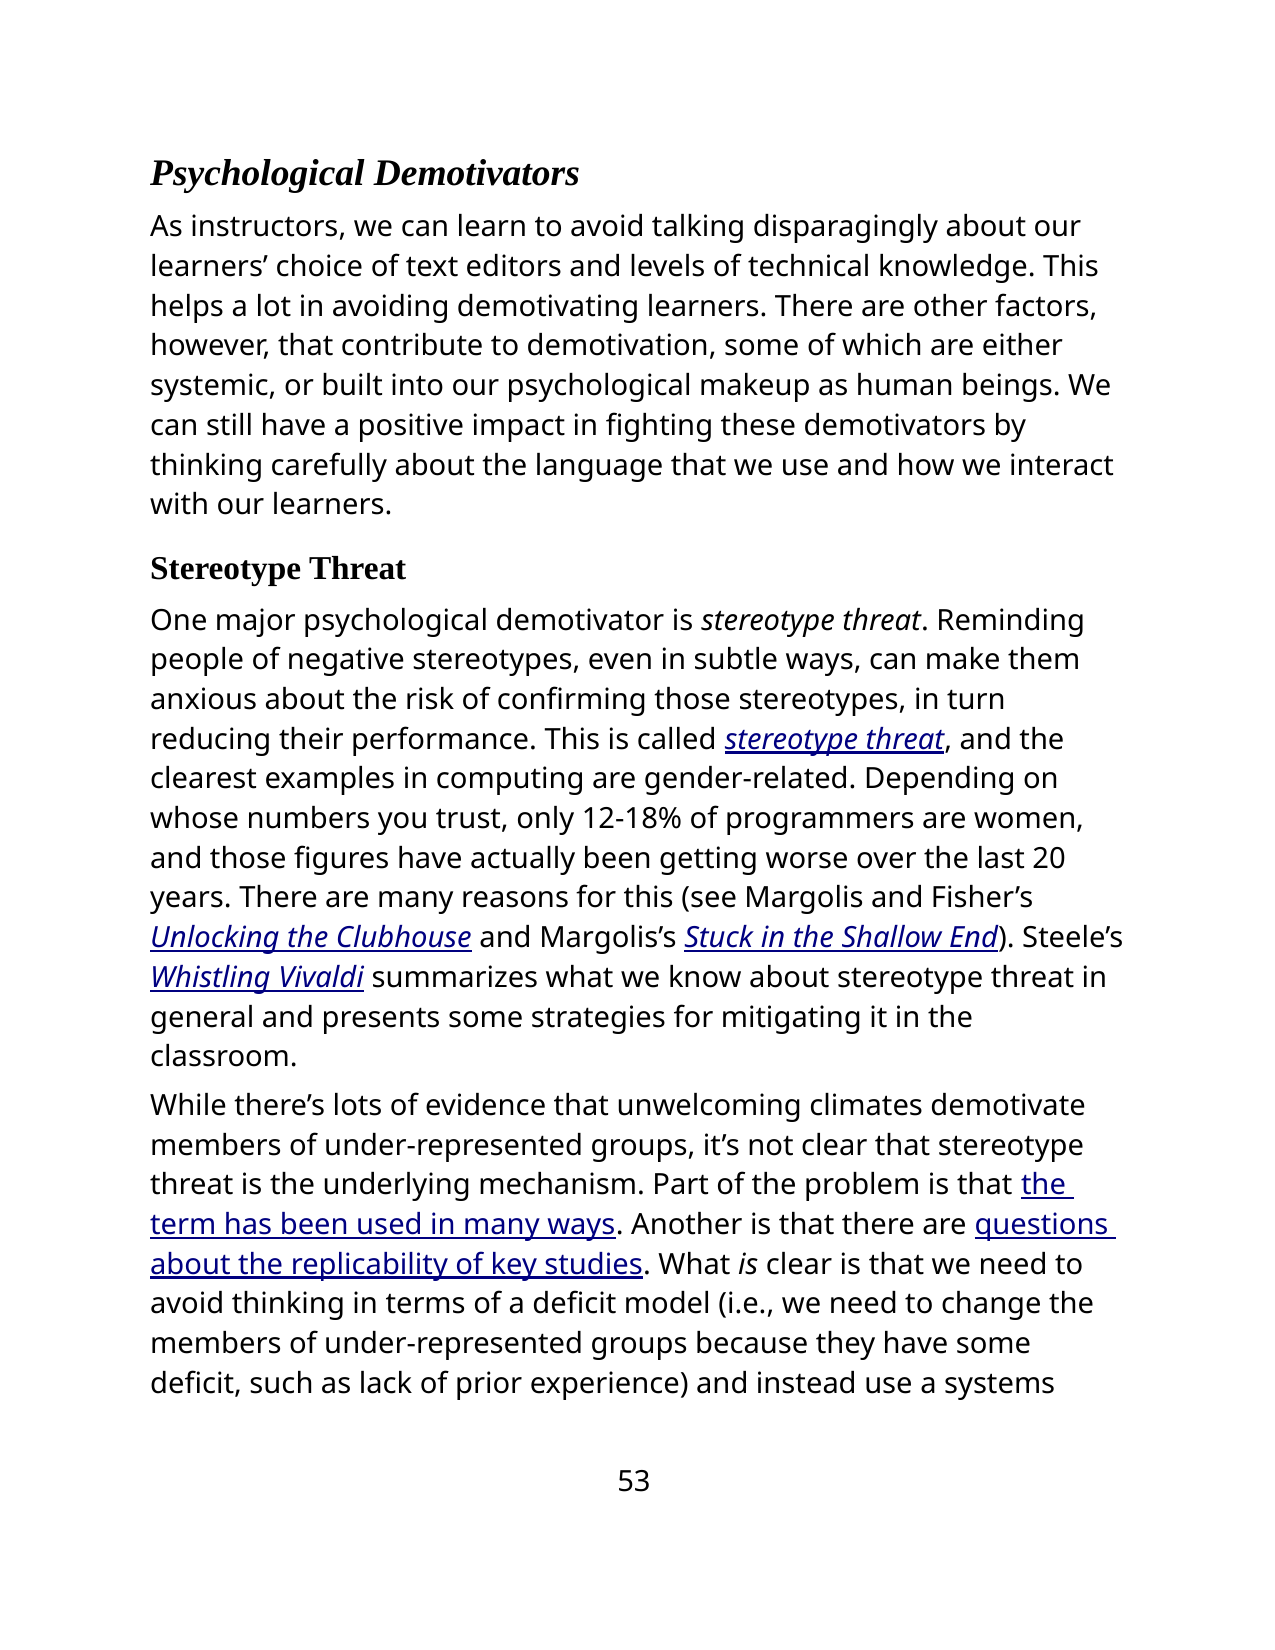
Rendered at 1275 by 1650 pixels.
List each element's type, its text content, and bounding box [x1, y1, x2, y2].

subtitle Stereotype Threat [150, 548, 1125, 586]
text One major psychological demotivator is stereotype threat. Reminding people of negative stereotypes, even in subtle ways, can make them anxious about the risk of confirming those stereotypes, in turn reducing their performance. This is called stereotype threat, and the clearest examples in computing are gender-related. Depending on whose numbers you trust, only 12-18% of programmers are women, and those figures have actually been getting worse over the last 20 years. There are many reasons for this (see Margolis and Fisher’s Unlocking the Clubhouse and Margolis’s Stuck in the Shallow End). Steele’s Whistling Vivaldi summarizes what we know about stereotype threat in general and presents some strategies for mitigating it in the classroom. [150, 599, 1125, 1075]
text As instructors, we can learn to avoid talking disparagingly about our learners’ choice of text editors and levels of technical knowledge. This helps a lot in avoiding demotivating learners. There are other factors, however, that contribute to demotivation, some of which are either systemic, or built into our psychological makeup as human beings. We can still have a positive impact in fighting these demotivators by thinking carefully about the language that we use and how we interact with our learners. [150, 206, 1125, 523]
subtitle Psychological Demotivators [150, 150, 1125, 193]
text While there’s lots of evidence that unwelcoming climates demotivate members of under-represented groups, it’s not clear that stereotype threat is the underlying mechanism. Part of the problem is that the term has been used in many ways. Another is that there are questions about the replicability of key studies. What is clear is that we need to avoid thinking in terms of a deficit model (i.e., we need to change the members of under-represented groups because they have some deficit, such as lack of prior experience) and instead use a systems [150, 1084, 1125, 1402]
